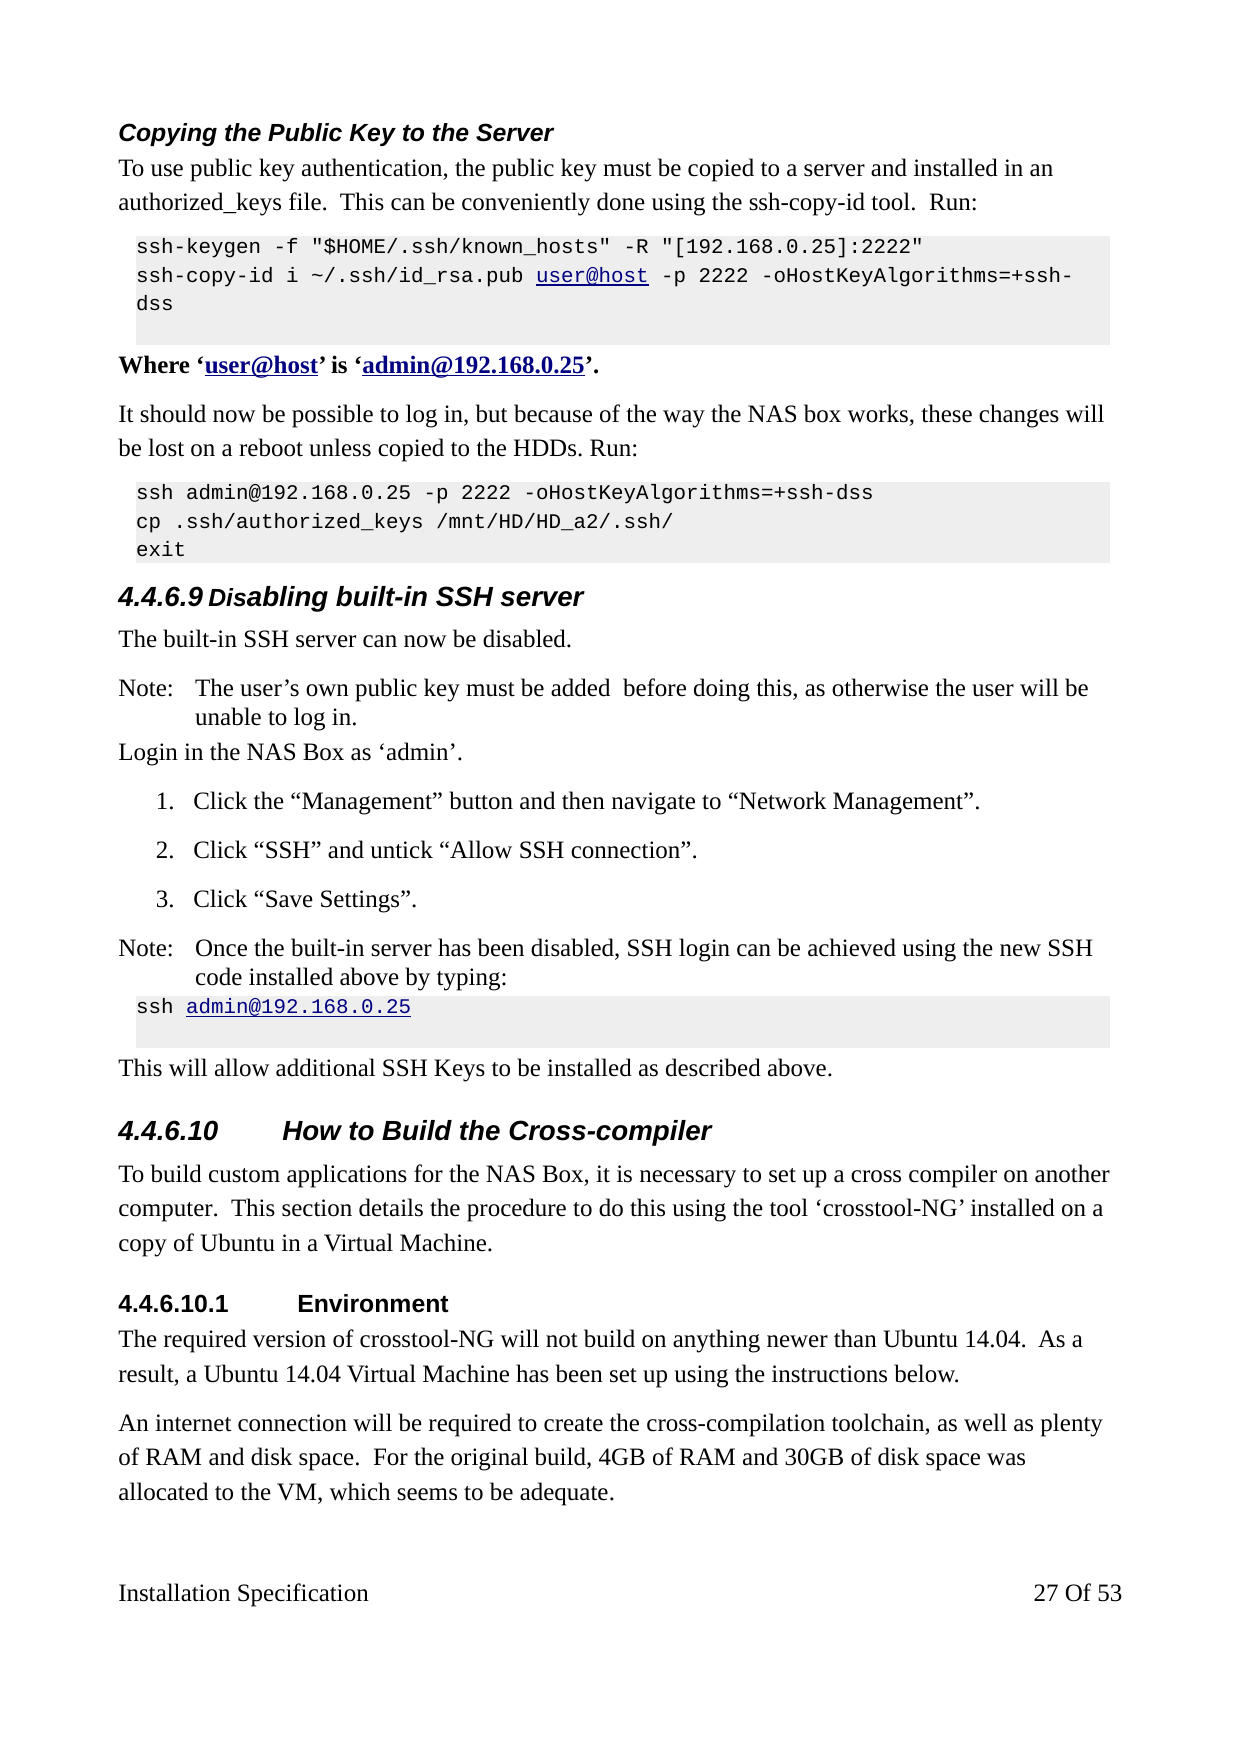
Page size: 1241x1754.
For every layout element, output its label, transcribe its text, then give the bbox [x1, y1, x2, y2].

subtitle How to Build the Cross-compiler [118, 1115, 1122, 1147]
text ssh admin@192.168.0.25 [136, 996, 1110, 1020]
text Note: Once the built-in server has been disabled, SSH login can be achieved using the new SSH code installed above by typing: [118, 933, 1122, 991]
text cp .ssh/authorized_keys /mnt/HD/HD_a2/.ssh/ [136, 511, 1110, 534]
text Login in the NAS Box as ‘admin’. [118, 737, 1122, 766]
text To use public key authentication, the public key must be copied to a server and installed in an authorized_keys file. This can be conveniently done using the ssh-copy-id tool. Run: [118, 153, 1122, 216]
text It should now be possible to log in, but because of the way the NAS box works, these changes will be lost on a reboot unless copied to the HDDs. Run: [118, 399, 1122, 462]
subtitle Copying the Public Key to the Server [118, 118, 1122, 147]
text To build custom applications for the NAS Box, it is necessary to set up a cross compiler on another computer. This section details the procedure to do this using the tool ‘crosstool-NG’ installed on a copy of Ubuntu in a Virtual Machine. [118, 1159, 1122, 1257]
list Click “SSH” and untick “Allow SSH connection”. [156, 835, 1122, 864]
text An internet connection will be required to create the cross-compilation toolchain, as well as plenty of RAM and disk space. For the original build, 4GB of RAM and 30GB of disk space was allocated to the VM, which seems to be adequate. [118, 1408, 1122, 1506]
text Note: The user’s own public key must be added before doing this, as otherwise the user will be unable to log in. [118, 673, 1122, 731]
text The required version of crosstool-NG will not build on anything newer than Ubuntu 14.04. As a result, a Ubuntu 14.04 Virtual Machine has been set up using the instructions below. [118, 1324, 1122, 1388]
text This will allow additional SSH Keys to be installed as described above. [118, 1053, 1122, 1082]
subtitle Environment [118, 1289, 1122, 1318]
subtitle Disabling built-in SSH server [118, 580, 1122, 612]
list Click the “Management” button and then navigate to “Network Management”. [156, 786, 1122, 814]
text The built-in SSH server can now be disabled. [118, 624, 1122, 653]
text ssh-copy-id i ~/.ssh/id_rsa.pub user@host -p 2222 -oHostKeyAlgorithms=+ssh-dss [136, 265, 1110, 317]
text ssh-keygen -f "$HOME/.ssh/known_hosts" -R "[192.168.0.25]:2222" [136, 236, 1110, 260]
list Click “Save Settings”. [156, 884, 1122, 913]
text Where ‘user@host’ is ‘admin@192.168.0.25’. [118, 350, 1122, 378]
text exit [136, 539, 1110, 563]
text ssh admin@192.168.0.25 -p 2222 -oHostKeyAlgorithms=+ssh-dss [136, 482, 1110, 506]
